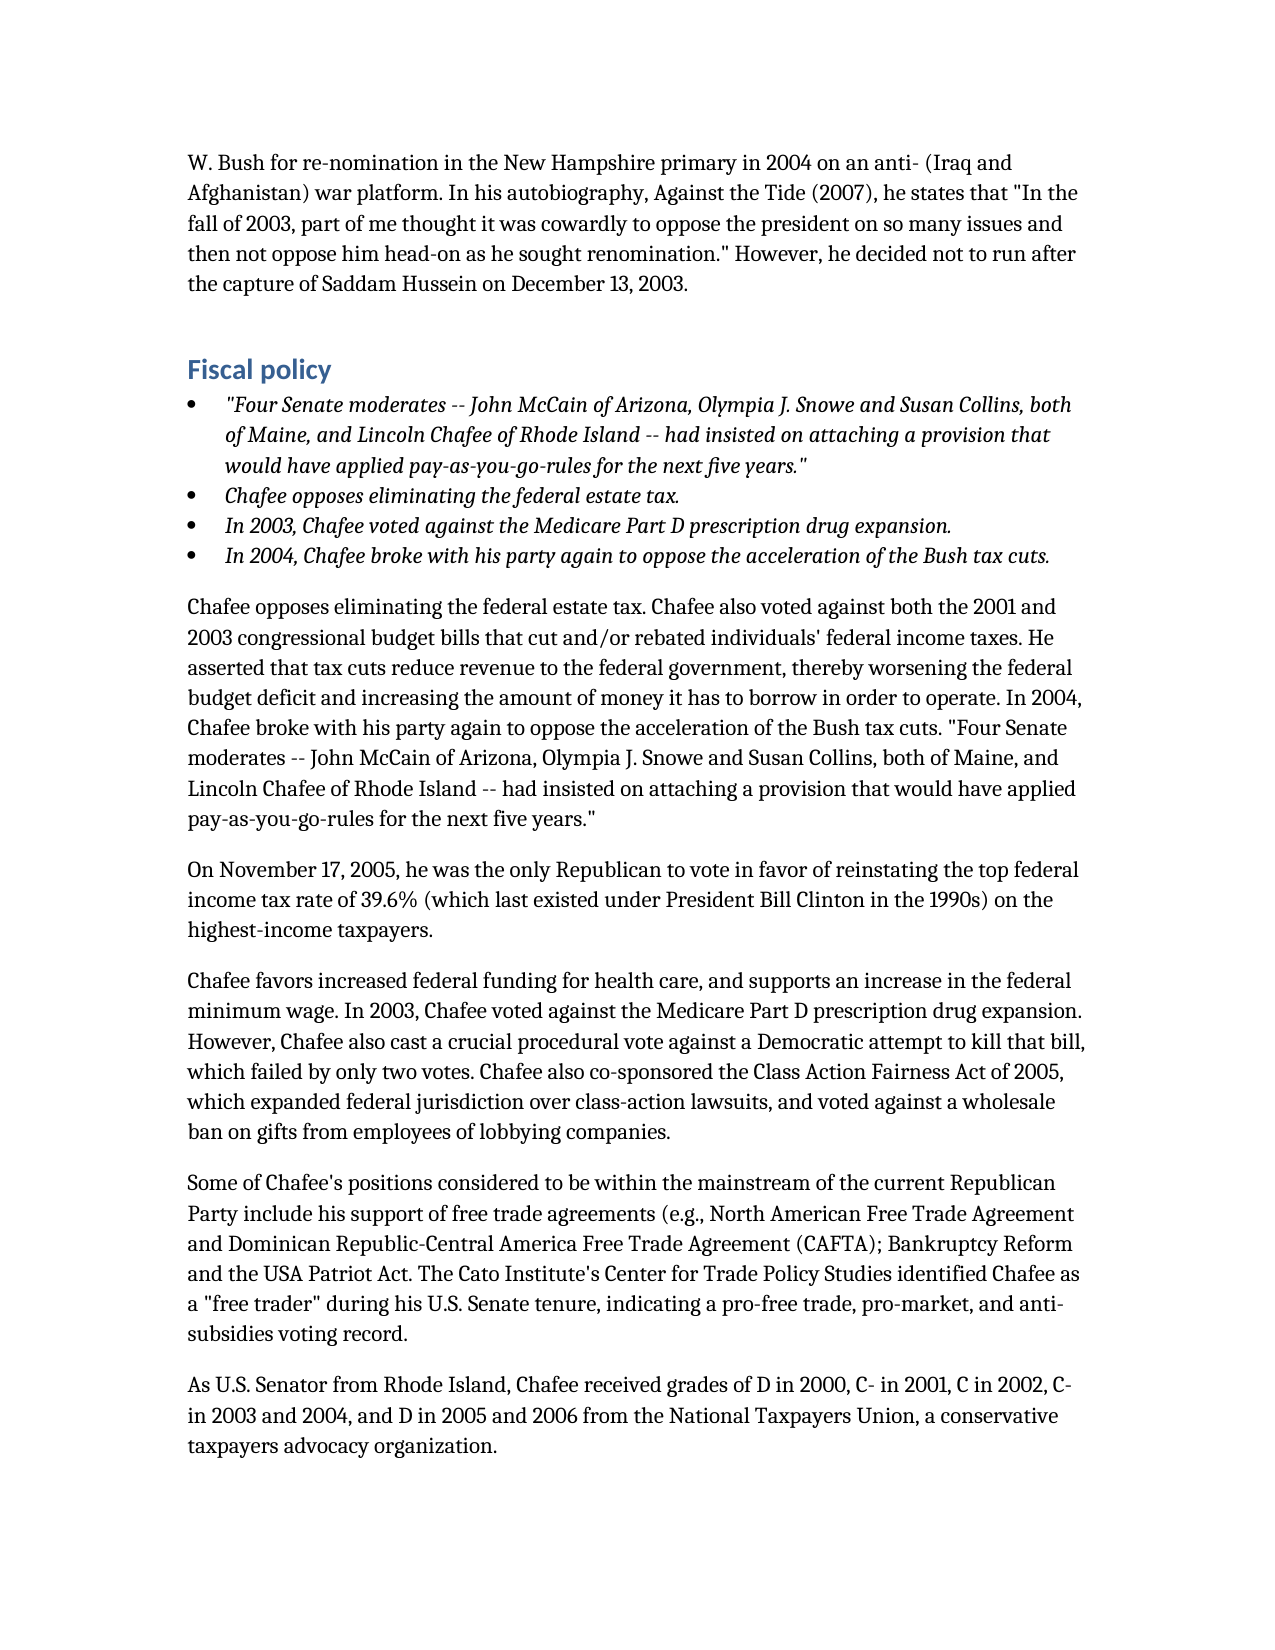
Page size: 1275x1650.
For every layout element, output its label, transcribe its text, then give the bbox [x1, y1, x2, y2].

text Chafee favors increased federal funding for health care, and supports an increase in the federal minimum wage. In 2003, Chafee voted against the Medicare Part D prescription drug expansion. However, Chafee also cast a crucial procedural vote against a Democratic attempt to kill that bill, which failed by only two votes. Chafee also co-sponsored the Class Action Fairness Act of 2005, which expanded federal jurisdiction over class-action lawsuits, and voted against a wholesale ban on gifts from employees of lobbying companies. [187, 968, 1087, 1145]
list "Four Senate moderates -- John McCain of Arizona, Olympia J. Snowe and Susan Collins, both of Maine, and Lincoln Chafee of Rhode Island -- had insisted on attaching a provision that would have applied pay-as-you-go-rules for the next five years." [187, 392, 1087, 479]
text Some of Chafee's positions considered to be within the mainstream of the current Republican Party include his support of free trade agreements (e.g., North American Free Trade Agreement and Dominican Republic-Central America Free Trade Agreement (CAFTA); Bankruptcy Reform and the USA Patriot Act. The Cato Institute's Center for Trade Policy Studies identified Chafee as a "free trader" during his U.S. Senate tenure, indicating a pro-free trade, pro-market, and anti-subsidies voting record. [187, 1170, 1087, 1347]
list Chafee opposes eliminating the federal estate tax. [187, 483, 1087, 509]
text On November 17, 2005, he was the only Republican to vote in favor of reinstating the top federal income tax rate of 39.6% (which last existed under President Bill Clinton in the 1990s) on the highest-income taxpayers. [187, 857, 1087, 943]
text Chafee opposes eliminating the federal estate tax. Chafee also voted against both the 2001 and 2003 congressional budget bills that cut and/or rebated individuals' federal income taxes. He asserted that tax cuts reduce revenue to the federal government, thereby worsening the federal budget deficit and increasing the amount of money it has to borrow in order to operate. In 2004, Chafee broke with his party again to oppose the acceleration of the Bush tax cuts. "Four Senate moderates -- John McCain of Arizona, Olympia J. Snowe and Susan Collins, both of Maine, and Lincoln Chafee of Rhode Island -- had insisted on attaching a provision that would have applied pay-as-you-go-rules for the next five years." [187, 594, 1087, 832]
text As U.S. Senator from Rhode Island, Chafee received grades of D in 2000, C- in 2001, C in 2002, C- in 2003 and 2004, and D in 2005 and 2006 from the National Taxpayers Union, a conservative taxpayers advocacy organization. [187, 1372, 1087, 1459]
list In 2003, Chafee voted against the Medicare Part D prescription drug expansion. [187, 513, 1087, 539]
subtitle Fiscal policy [187, 351, 1087, 387]
list In 2004, Chafee broke with his party again to oppose the acceleration of the Bush tax cuts. [187, 543, 1087, 569]
text W. Bush for re-nomination in the New Hampshire primary in 2004 on an anti- (Iraq and Afghanistan) war platform. In his autobiography, Against the Tide (2007), he states that "In the fall of 2003, part of me thought it was cowardly to oppose the president on so many issues and then not oppose him head-on as he sought renomination." However, he decided not to run after the capture of Saddam Hussein on December 13, 2003. [187, 150, 1087, 297]
